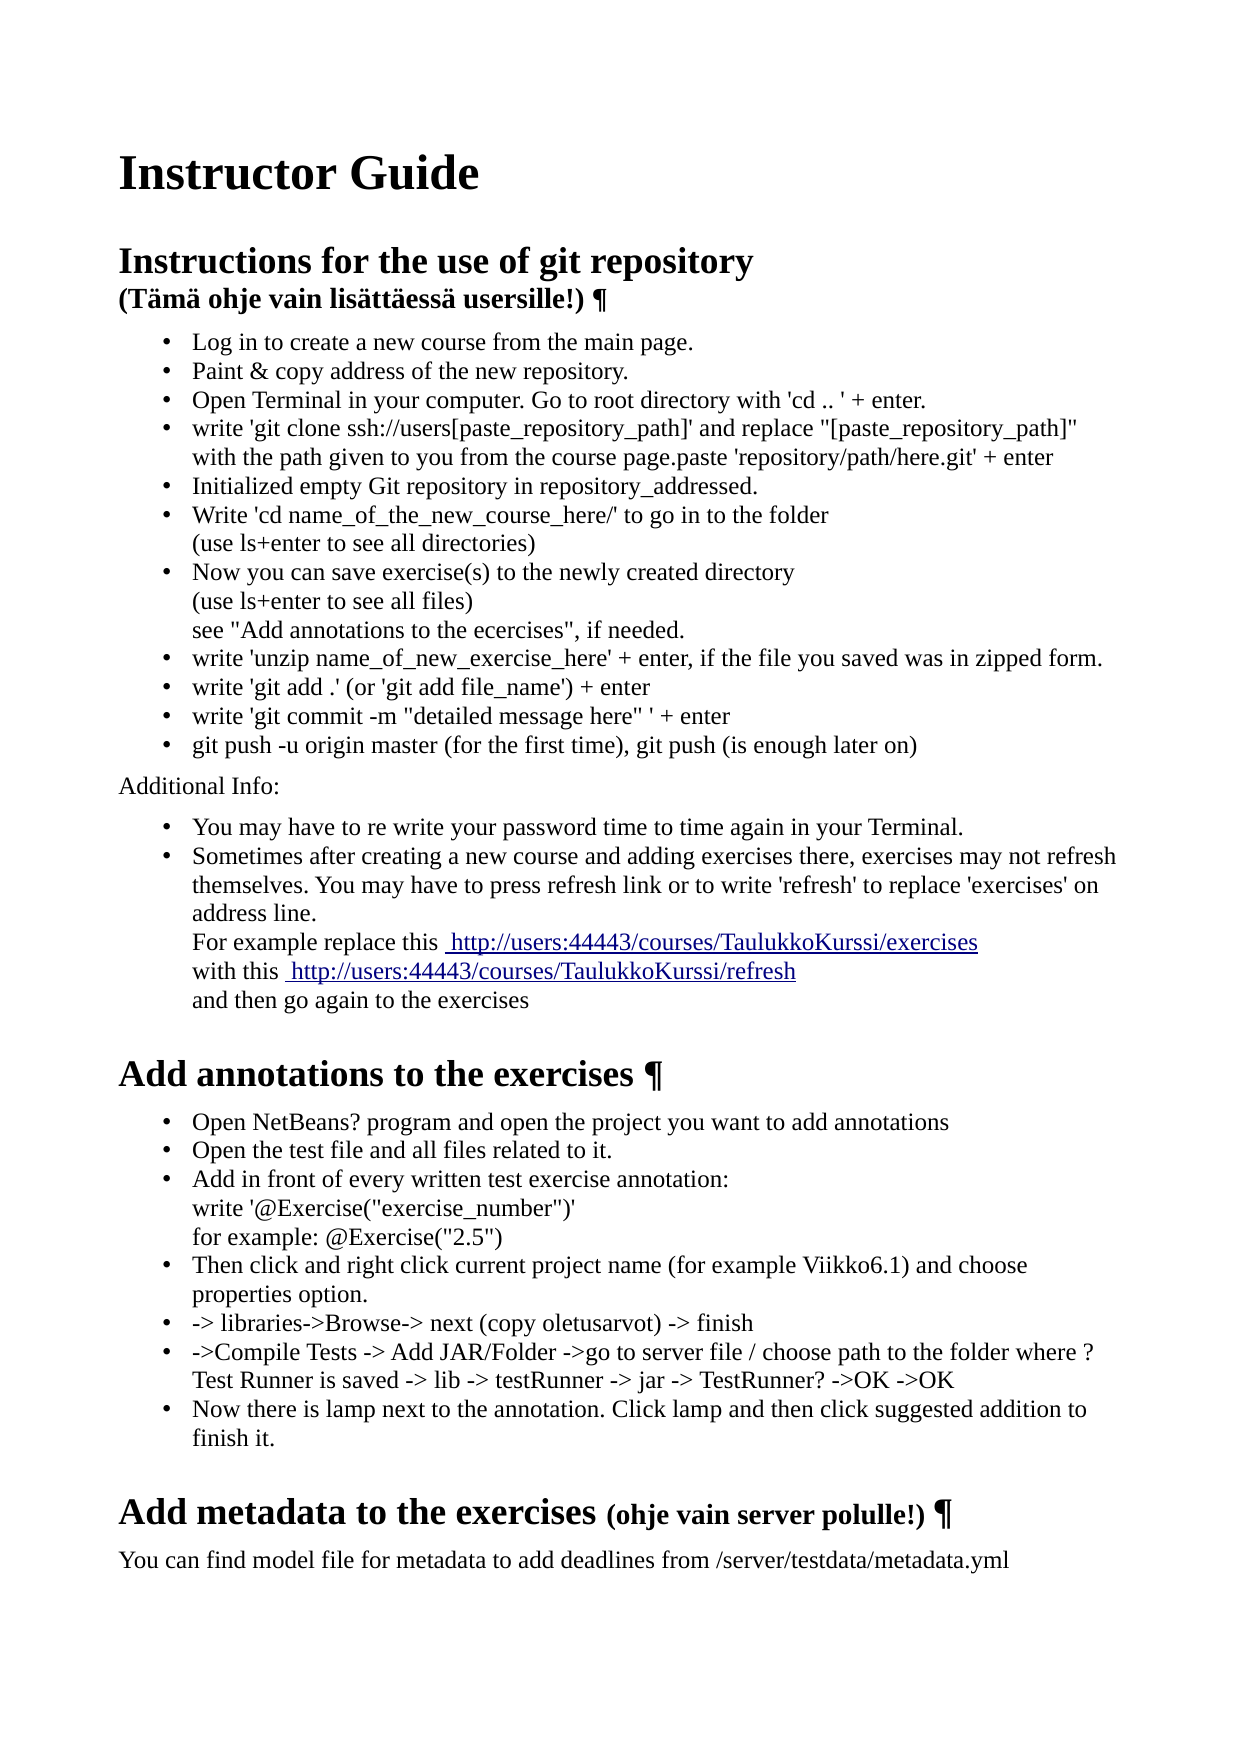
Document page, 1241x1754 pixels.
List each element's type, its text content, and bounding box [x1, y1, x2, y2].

subtitle Instructor Guide [118, 143, 1122, 201]
subtitle Add annotations to the exercises ¶ [118, 1051, 1122, 1094]
list Now there is lamp next to the annotation. Click lamp and then click suggested addition to finish it. [162, 1394, 1122, 1452]
text You can find model file for metadata to add deadlines from /server/testdata/metadata.yml [118, 1545, 1122, 1573]
list Log in to create a new course from the main page. [162, 327, 1122, 356]
list write 'git commit -m "detailed message here" ' + enter [162, 701, 1122, 730]
list Then click and right click current project name (for example Viikko6.1) and choose properties option. [162, 1250, 1122, 1308]
list Open NetBeans? program and open the project you want to add annotations [162, 1107, 1122, 1135]
list write 'git add .' (or 'git add file_name') + enter [162, 672, 1122, 701]
list Sometimes after creating a new course and adding exercises there, exercises may not refresh themselves. You may have to press refresh link or to write 'refresh' to replace 'exercises' on address line. For example replace this http://users:44443/courses/TaulukkoKurssi/exercises with this http://users:44443/courses/TaulukkoKurssi/refresh and then go again to the exercises [162, 841, 1122, 1013]
text Additional Info: [118, 771, 1122, 800]
list write 'unzip name_of_new_exercise_here' + enter, if the file you saved was in zipped form. [162, 643, 1122, 672]
list Write 'cd name_of_the_new_course_here/' to go in to the folder (use ls+enter to see all directories) [162, 500, 1122, 557]
list -> libraries->Browse-> next (copy oletusarvot) -> finish [162, 1308, 1122, 1337]
list git push -u origin master (for the first time), git push (is enough later on) [162, 730, 1122, 758]
list Paint & copy address of the new repository. [162, 356, 1122, 385]
subtitle Instructions for the use of git repository (Tämä ohje vain lisättäessä usersille!) ¶ [118, 238, 1122, 315]
list Add in front of every written test exercise annotation: write '@Exercise("exercise_number")' for example: @Exercise("2.5") [162, 1164, 1122, 1250]
list write 'git clone ssh://users[paste_repository_path]' and replace "[paste_repository_path]" with the path given to you from the course page.paste 'repository/path/here.git' + enter [162, 413, 1122, 471]
list Open Terminal in your computer. Go to root directory with 'cd .. ' + enter. [162, 385, 1122, 413]
list You may have to re write your password time to time again in your Terminal. [162, 812, 1122, 841]
list Initialized empty Git repository in repository_addressed. [162, 471, 1122, 500]
list Now you can save exercise(s) to the newly created directory (use ls+enter to see all files) see "Add annotations to the ecercises", if needed. [162, 557, 1122, 643]
subtitle Add metadata to the exercises (ohje vain server polulle!) ¶ [118, 1489, 1122, 1532]
list ->Compile Tests -> Add JAR/Folder ->go to server file / choose path to the folder where ? Test Runner is saved -> lib -> testRunner -> jar -> TestRunner? ->OK ->OK [162, 1337, 1122, 1394]
list Open the test file and all files related to it. [162, 1135, 1122, 1164]
